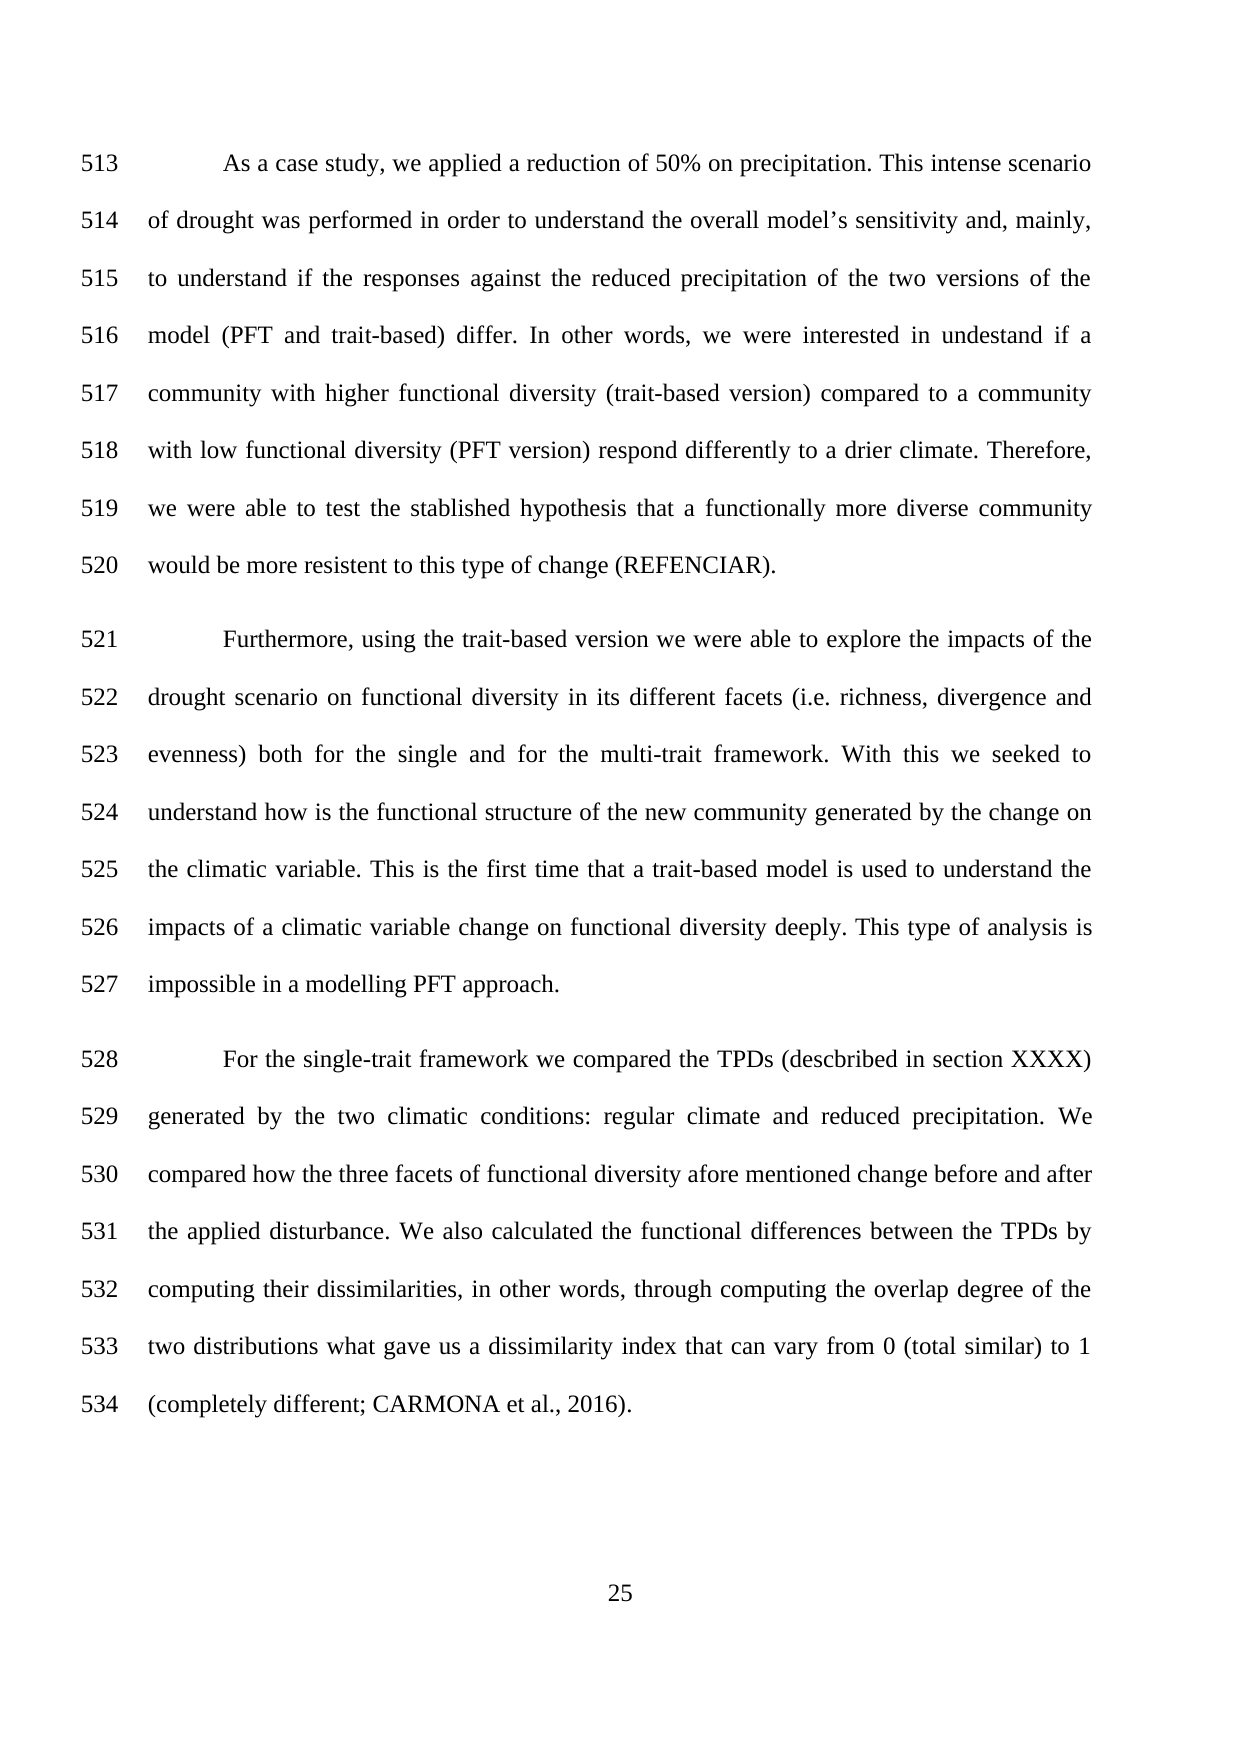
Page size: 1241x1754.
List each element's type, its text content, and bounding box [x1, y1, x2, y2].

text For the single-trait framework we compared the TPDs (descbribed in section XXXX) generated by the two climatic conditions: regular climate and reduced precipitation. We compared how the three facets of functional diversity afore mentioned change before and after the applied disturbance. We also calculated the functional differences between the TPDs by computing their dissimilarities, in other words, through computing the overlap degree of the two distributions what gave us a dissimilarity index that can vary from 0 (total similar) to 1 (completely different; CARMONA et al., 2016)⁠. [148, 1044, 1093, 1417]
text As a case study, we applied a reduction of 50% on precipitation. This intense scenario of drought was performed in order to understand the overall model’s sensitivity and, mainly, to understand if the responses against the reduced precipitation of the two versions of the model (PFT and trait-based) differ. In other words, we were interested in undestand if a community with higher functional diversity (trait-based version) compared to a community with low functional diversity (PFT version) respond differently to a drier climate. Therefore, we were able to test the stablished hypothesis that a functionally more diverse community would be more resistent to this type of change (REFENCIAR). [148, 148, 1093, 579]
text Furthermore, using the trait-based version we were able to explore the impacts of the drought scenario on functional diversity in its different facets (i.e. richness, divergence and evenness) both for the single and for the multi-trait framework. With this we seeked to understand how is the functional structure of the new community generated by the change on the climatic variable. This is the first time that a trait-based model is used to understand the impacts of a climatic variable change on functional diversity deeply. This type of analysis is impossible in a modelling PFT approach. [148, 624, 1093, 998]
